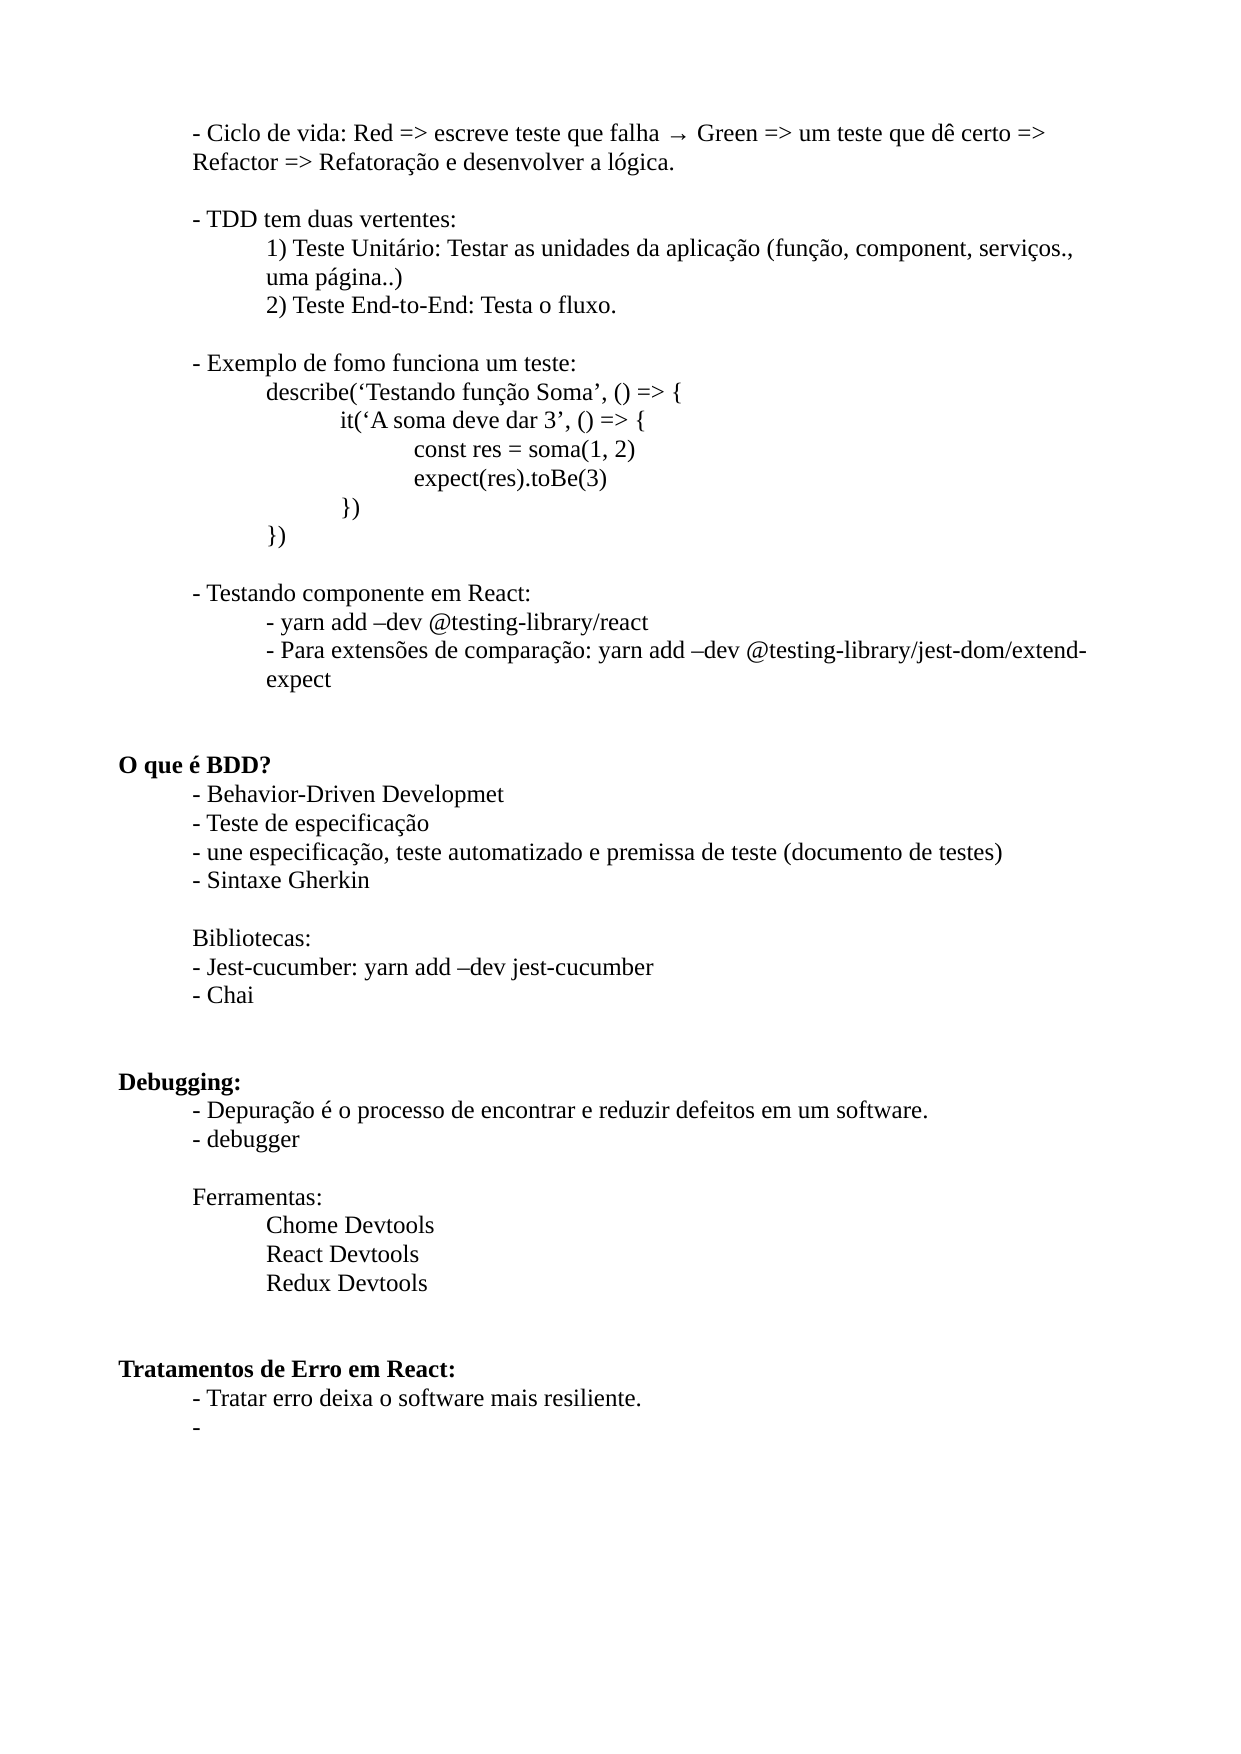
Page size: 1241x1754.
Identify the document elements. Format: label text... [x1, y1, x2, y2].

text 1) Teste Unitário: Testar as unidades da aplicação (função, component, serviços., uma página..) [118, 233, 1122, 291]
text Debugging: [118, 1067, 1122, 1096]
text - debugger [118, 1124, 1122, 1153]
text it(‘A soma deve dar 3’, () => { [118, 406, 1122, 434]
text describe(‘Testando função Soma’, () => { [118, 377, 1122, 406]
text O que é BDD? [118, 751, 1122, 779]
text - Jest-cucumber: yarn add –dev jest-cucumber [118, 952, 1122, 981]
text expect(res).toBe(3) [118, 463, 1122, 492]
text - une especificação, teste automatizado e premissa de teste (documento de testes) [118, 837, 1122, 866]
text - Behavior-Driven Developmet [118, 779, 1122, 808]
text Bibliotecas: [118, 923, 1122, 952]
text }) [118, 521, 1122, 549]
text React Devtools [118, 1239, 1122, 1268]
text - Sintaxe Gherkin [118, 866, 1122, 894]
text - TDD tem duas vertentes: [118, 204, 1122, 233]
text Tratamentos de Erro em React: [118, 1354, 1122, 1383]
text - yarn add –dev @testing-library/react [118, 607, 1122, 636]
text }) [118, 492, 1122, 521]
text - Chai [118, 981, 1122, 1009]
text - Ciclo de vida: Red => escreve teste que falha → Green => um teste que dê certo => Refactor => Refatoração e desenvolver a lógica. [118, 118, 1122, 176]
text 2) Teste End-to-End: Testa o fluxo. [118, 291, 1122, 319]
text - Testando componente em React: [118, 578, 1122, 607]
text - Exemplo de fomo funciona um teste: [118, 348, 1122, 377]
text const res = soma(1, 2) [118, 434, 1122, 463]
text - Tratar erro deixa o software mais resiliente. [118, 1383, 1122, 1412]
text - Teste de especificação [118, 808, 1122, 837]
text - Para extensões de comparação: yarn add –dev @testing-library/jest-dom/extend- expect [118, 636, 1122, 693]
text Ferramentas: [118, 1182, 1122, 1211]
text - Depuração é o processo de encontrar e reduzir defeitos em um software. [118, 1096, 1122, 1124]
text Redux Devtools [118, 1268, 1122, 1297]
text - [118, 1412, 1122, 1441]
text Chome Devtools [118, 1211, 1122, 1239]
